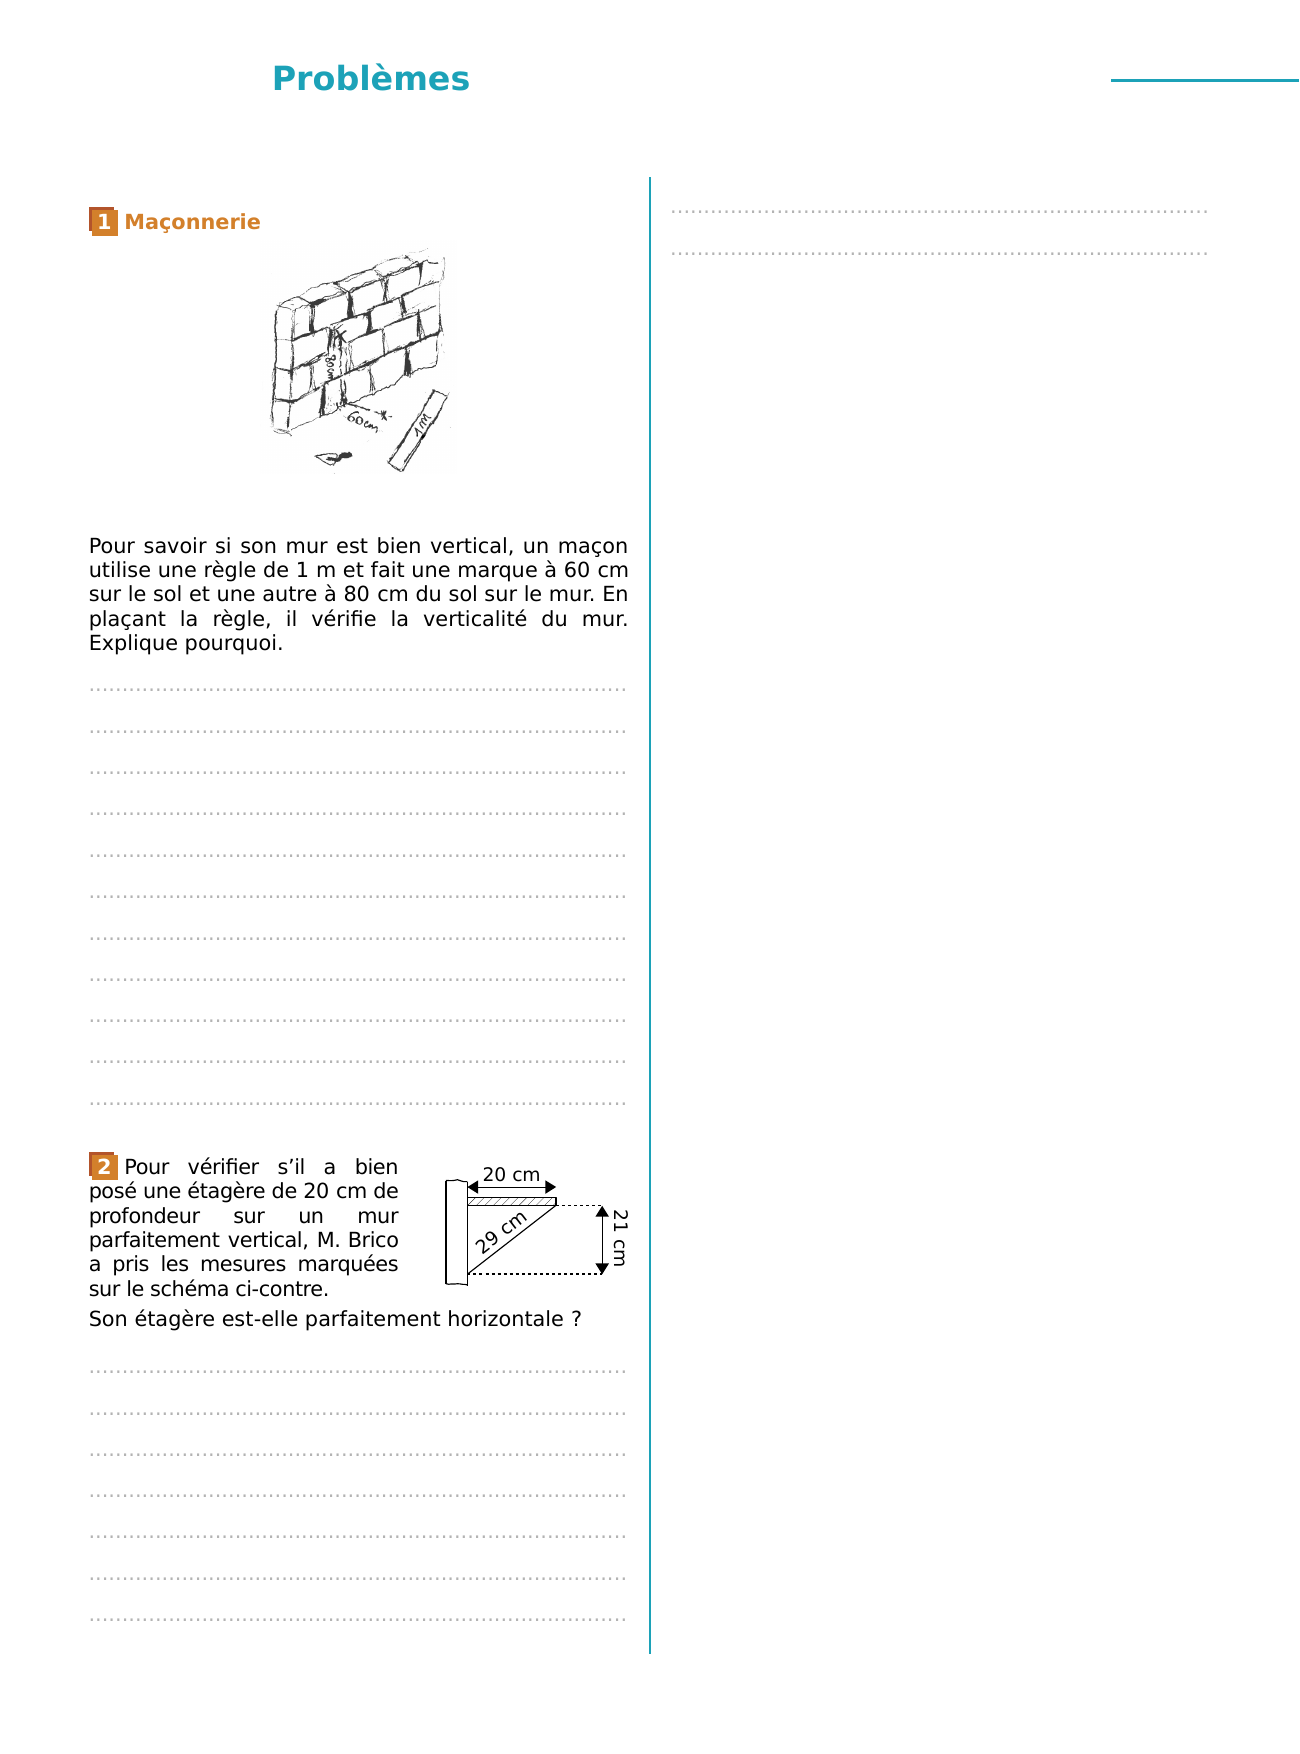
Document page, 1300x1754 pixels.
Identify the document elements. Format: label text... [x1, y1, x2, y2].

picture [259, 240, 458, 474]
subtitle Son étagère est‑elle parfaitement horizontale ? [88, 1307, 629, 1331]
subtitle Pour vérifier s’il a bien posé une étagère de 20 cm de profondeur sur un mur parfaitement vertical, M. Brico a pris les mesures marquées sur le schéma ci-contre. [88, 1152, 399, 1301]
subtitle Maçonnerie [114, 207, 629, 235]
text Pour savoir si son mur est bien vertical, un maçon utilise une règle de 1 m et fait une marque à 60 cm sur le sol et une autre à 80 cm du sol sur le mur. En plaçant la règle, il vérifie la verticalité du mur. Explique pourquoi. [88, 534, 629, 655]
